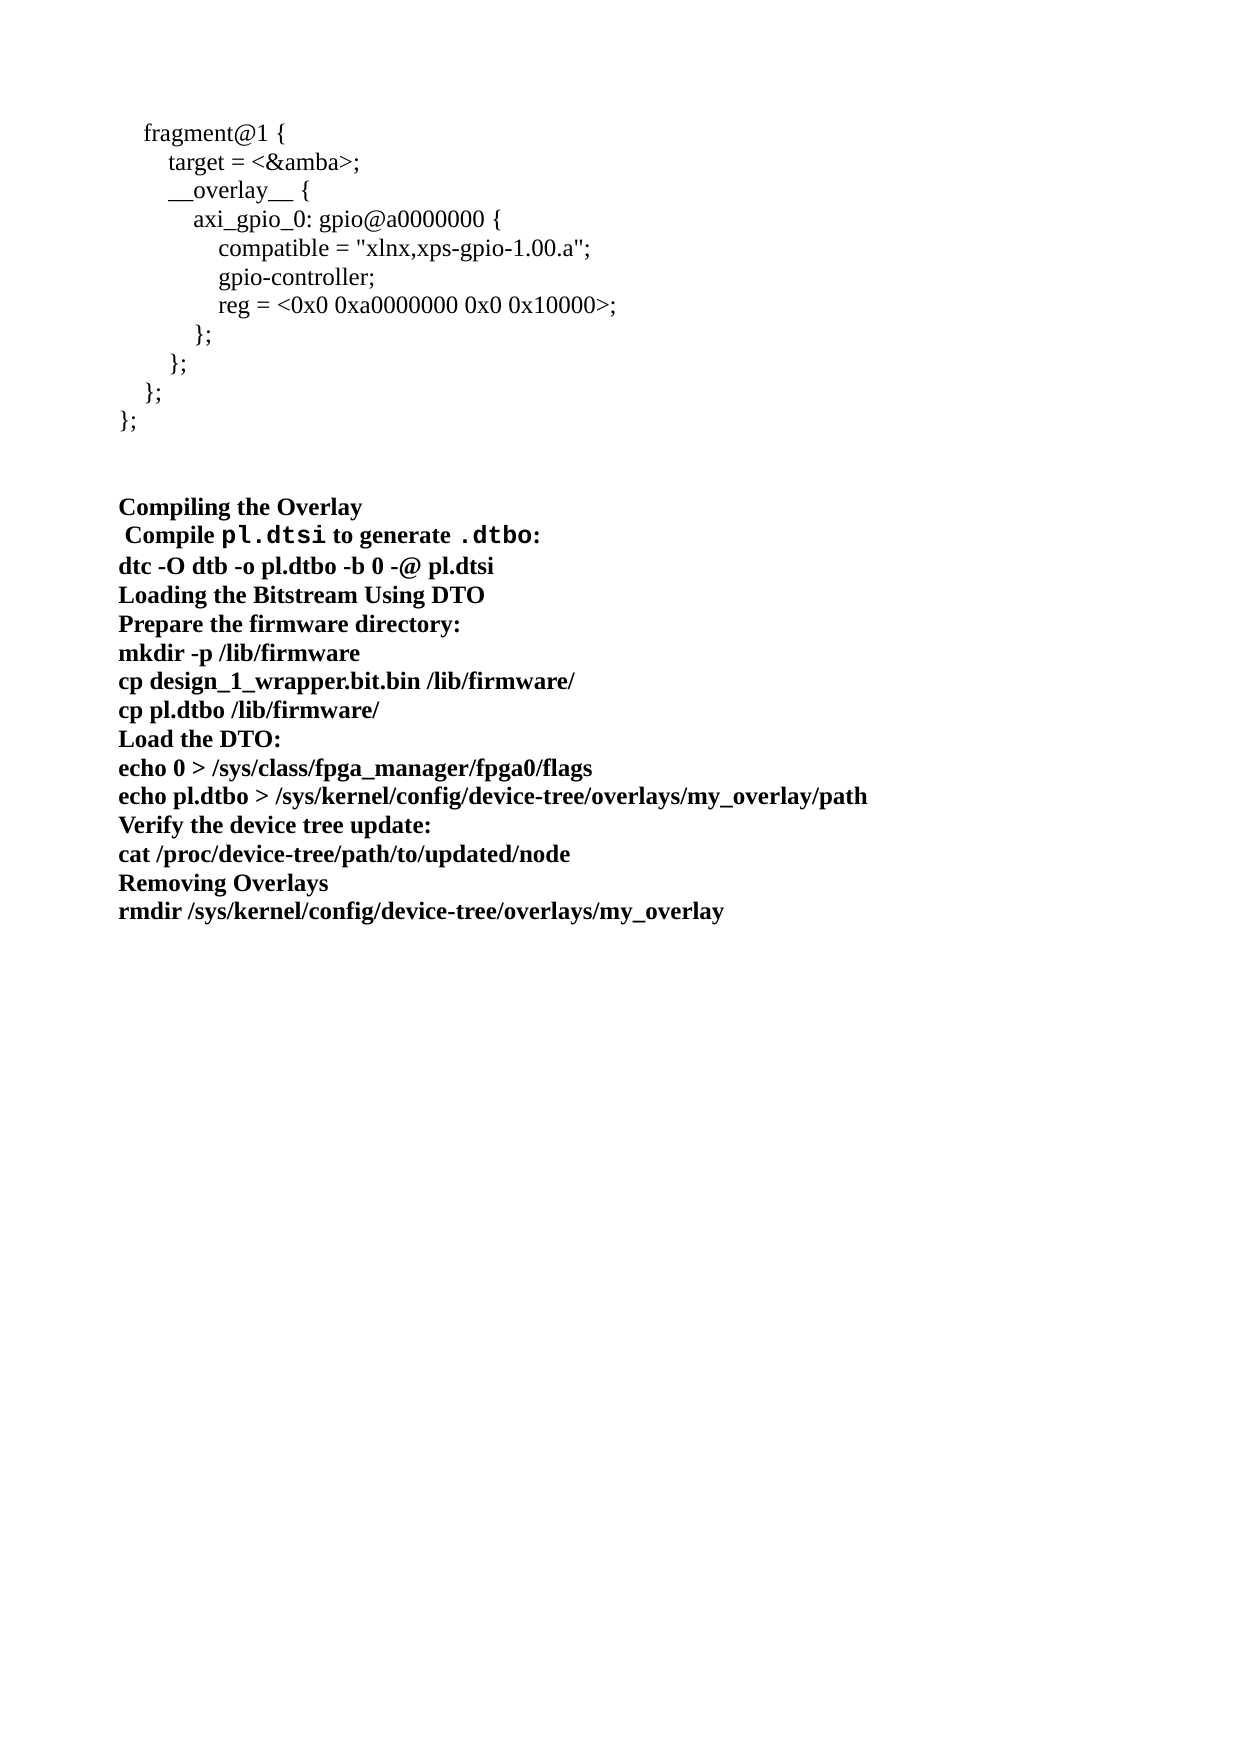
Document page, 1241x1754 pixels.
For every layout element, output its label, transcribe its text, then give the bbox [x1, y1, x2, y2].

text Load the DTO: [118, 724, 1122, 753]
text }; [118, 406, 1122, 434]
text Prepare the firmware directory: [118, 609, 1122, 638]
text dtc -O dtb -o pl.dtbo -b 0 -@ pl.dtsi [118, 551, 1122, 580]
text mkdir -p /lib/firmware [118, 638, 1122, 666]
text Compiling the Overlay [118, 492, 1122, 521]
text cat /proc/device-tree/path/to/updated/node [118, 839, 1122, 868]
text compatible = "xlnx,xps-gpio-1.00.a"; [118, 233, 1122, 262]
text Compile pl.dtsi to generate .dtbo: [118, 521, 1122, 551]
text cp design_1_wrapper.bit.bin /lib/firmware/ [118, 666, 1122, 695]
text gpio-controller; [118, 262, 1122, 291]
text axi_gpio_0: gpio@a0000000 { [118, 204, 1122, 233]
text rmdir /sys/kernel/config/device-tree/overlays/my_overlay [118, 896, 1122, 925]
text reg = <0x0 0xa0000000 0x0 0x10000>; [118, 291, 1122, 319]
text fragment@1 { [118, 118, 1122, 147]
text }; [118, 348, 1122, 377]
text }; [118, 319, 1122, 348]
text Removing Overlays [118, 868, 1122, 896]
text echo 0 > /sys/class/fpga_manager/fpga0/flags [118, 753, 1122, 781]
text }; [118, 377, 1122, 406]
text Loading the Bitstream Using DTO [118, 580, 1122, 609]
text cp pl.dtbo /lib/firmware/ [118, 695, 1122, 724]
text target = <&amba>; [118, 147, 1122, 176]
text Verify the device tree update: [118, 810, 1122, 839]
text echo pl.dtbo > /sys/kernel/config/device-tree/overlays/my_overlay/path [118, 781, 1122, 810]
text __overlay__ { [118, 176, 1122, 204]
